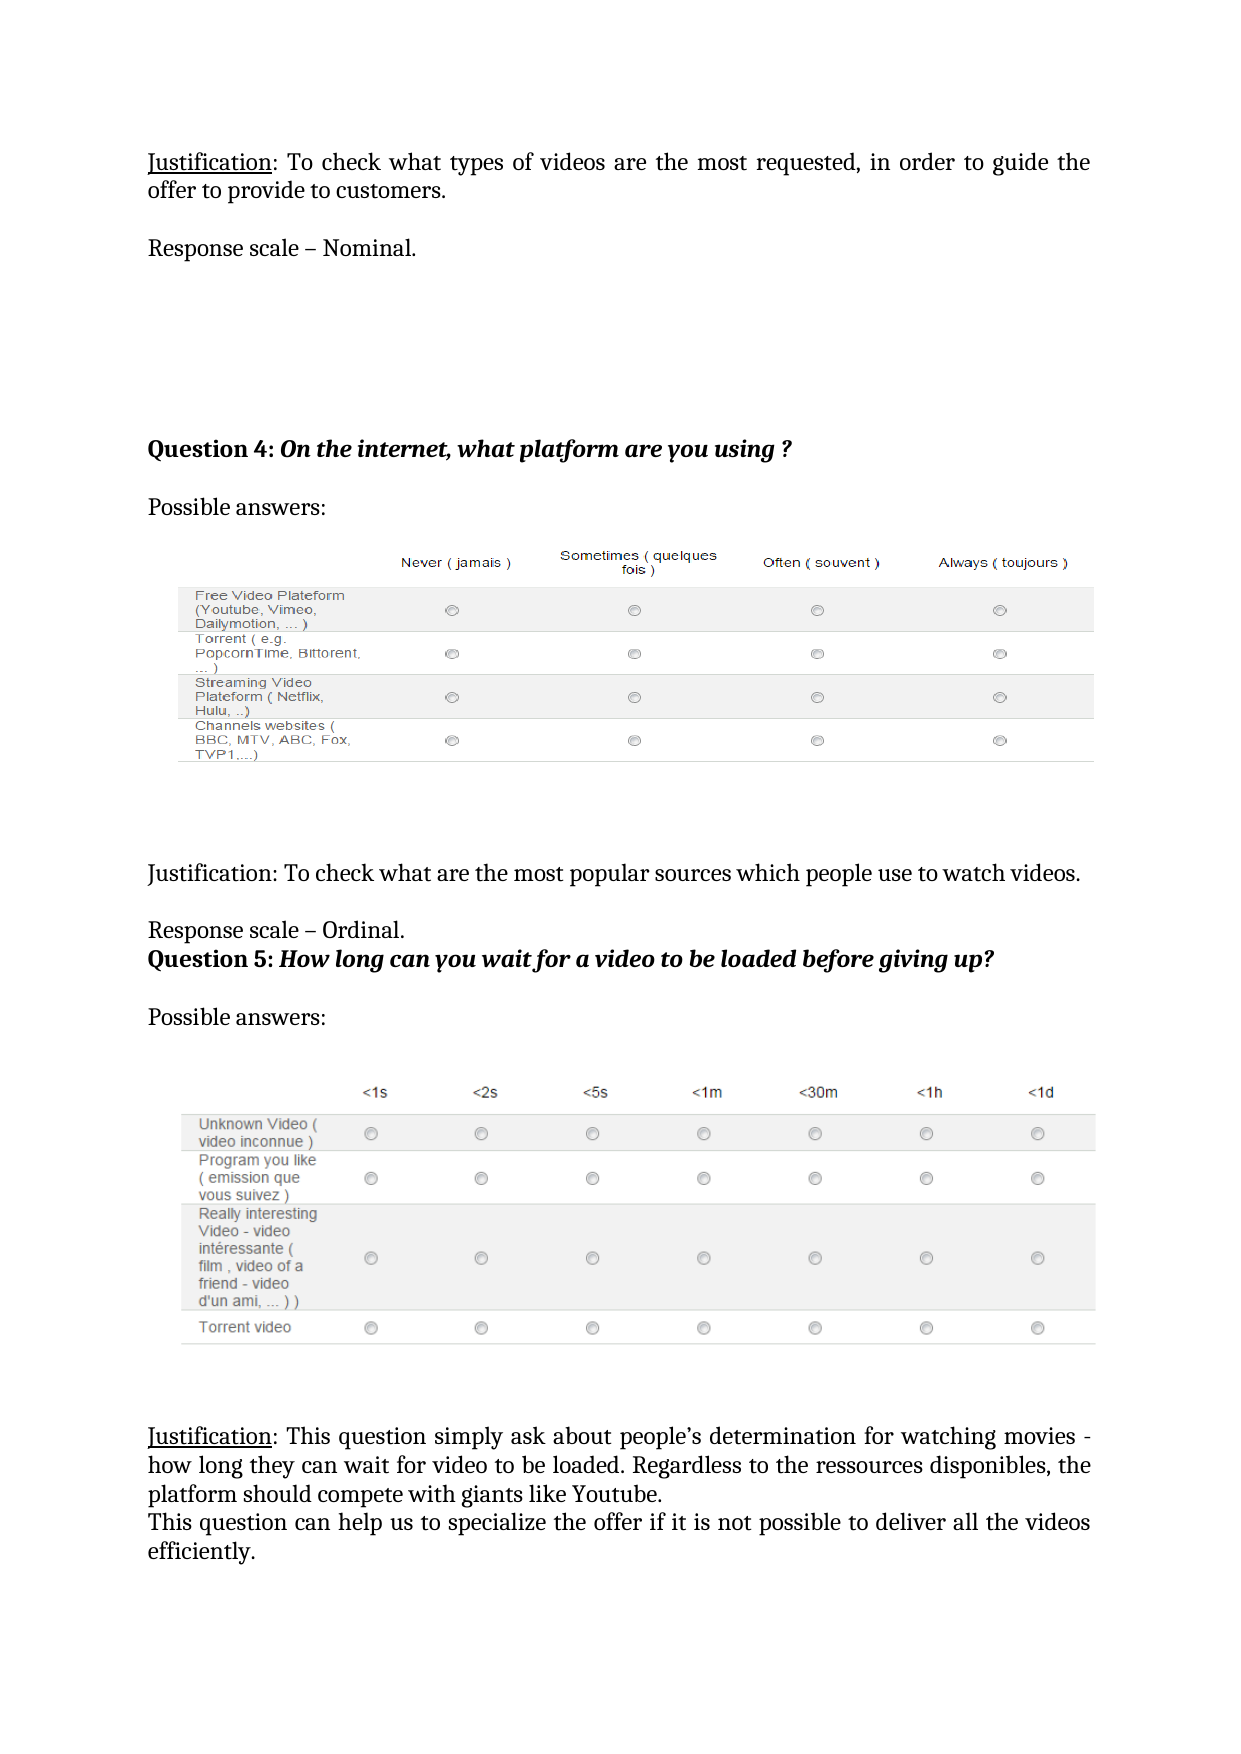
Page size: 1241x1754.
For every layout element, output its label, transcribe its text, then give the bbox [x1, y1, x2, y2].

text Question 4: On the internet, what platform are you using ? [148, 435, 1093, 464]
text Possible answers: [148, 1002, 1093, 1031]
text Question 5: How long can you wait for a video to be loaded before giving up? [148, 945, 1093, 974]
text Justification: To check what are the most popular sources which people use to watch videos. [148, 859, 1093, 887]
picture [166, 1078, 1112, 1375]
text This question can help us to specialize the offer if it is not possible to deliver all the videos efficiently. [148, 1508, 1093, 1566]
picture [166, 540, 1112, 783]
text Possible answers: [148, 493, 1093, 521]
text Response scale – Ordinal. [148, 916, 1093, 945]
text Justification: This question simply ask about people’s determination for watching movies - how long they can wait for video to be loaded. Regardless to the ressources disponibles, the platform should compete with giants like Youtube. [148, 1422, 1093, 1508]
text Justification: To check what types of videos are the most requested, in order to guide the offer to provide to customers. [148, 148, 1093, 205]
text Response scale – Nominal. [148, 234, 1093, 263]
